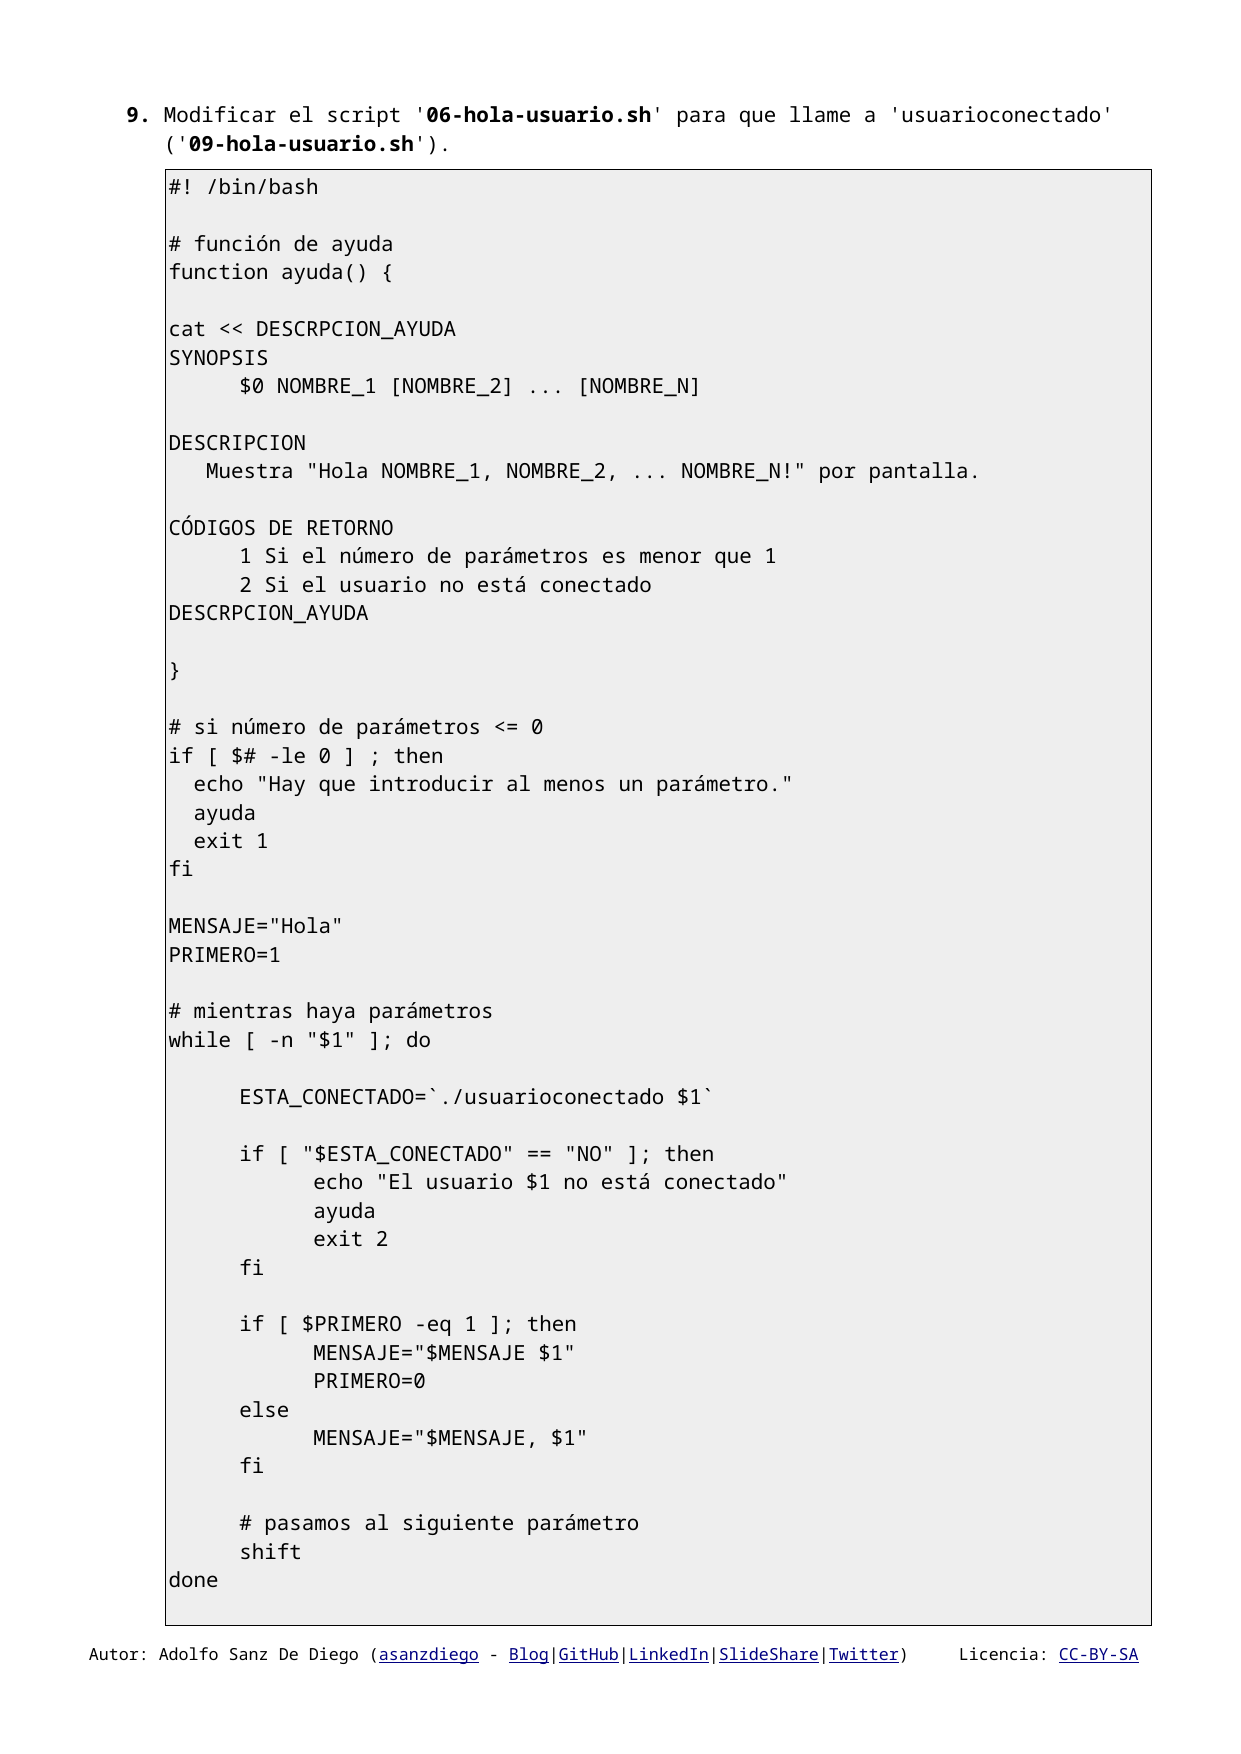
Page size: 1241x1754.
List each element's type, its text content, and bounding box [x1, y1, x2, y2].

text ayuda [166, 794, 1151, 823]
text ayuda [166, 1193, 1151, 1221]
text if [ "$ESTA_CONECTADO" == "NO" ]; then [166, 1136, 1151, 1164]
text #! /bin/bash [166, 170, 1151, 197]
text fi [166, 1449, 1151, 1477]
text PRIMERO=1 [166, 937, 1151, 965]
text function ayuda() { [166, 254, 1151, 283]
text # función de ayuda [166, 226, 1151, 254]
text if [ $PRIMERO -eq 1 ]; then [166, 1306, 1151, 1335]
list Modificar el script '06-hola-usuario.sh' para que llame a 'usuarioconectado' ('09-hola-usuario.sh'). [126, 100, 1152, 157]
text echo "Hay que introducir al menos un parámetro." [166, 766, 1151, 794]
text } [166, 652, 1151, 681]
text 1 Si el número de parámetros es menor que 1 [166, 539, 1151, 567]
text PRIMERO=0 [166, 1363, 1151, 1392]
text DESCRIPCION [166, 425, 1151, 453]
text CÓDIGOS DE RETORNO [166, 510, 1151, 539]
text cat << DESCRPCION_AYUDA [166, 311, 1151, 339]
text # pasamos al siguiente parámetro [166, 1506, 1151, 1534]
text MENSAJE="$MENSAJE, $1" [166, 1420, 1151, 1449]
text DESCRPCION_AYUDA [166, 596, 1151, 624]
text while [ -n "$1" ]; do [166, 1022, 1151, 1051]
text done [166, 1562, 1151, 1591]
text fi [166, 851, 1151, 880]
text # si número de parámetros <= 0 [166, 709, 1151, 738]
text MENSAJE="Hola" [166, 908, 1151, 937]
text else [166, 1392, 1151, 1420]
text fi [166, 1249, 1151, 1278]
text Muestra "Hola NOMBRE_1, NOMBRE_2, ... NOMBRE_N!" por pantalla. [166, 453, 1151, 482]
text $0 NOMBRE_1 [NOMBRE_2] ... [NOMBRE_N] [166, 368, 1151, 396]
text exit 2 [166, 1221, 1151, 1249]
text MENSAJE="$MENSAJE $1" [166, 1335, 1151, 1363]
text ESTA_CONECTADO=`./usuarioconectado $1` [166, 1079, 1151, 1107]
text shift [166, 1534, 1151, 1562]
text 2 Si el usuario no está conectado [166, 567, 1151, 596]
text exit 1 [166, 823, 1151, 851]
text SYNOPSIS [166, 339, 1151, 368]
text if [ $# -le 0 ] ; then [166, 738, 1151, 766]
text # mientras haya parámetros [166, 994, 1151, 1022]
text echo "El usuario $1 no está conectado" [166, 1164, 1151, 1193]
